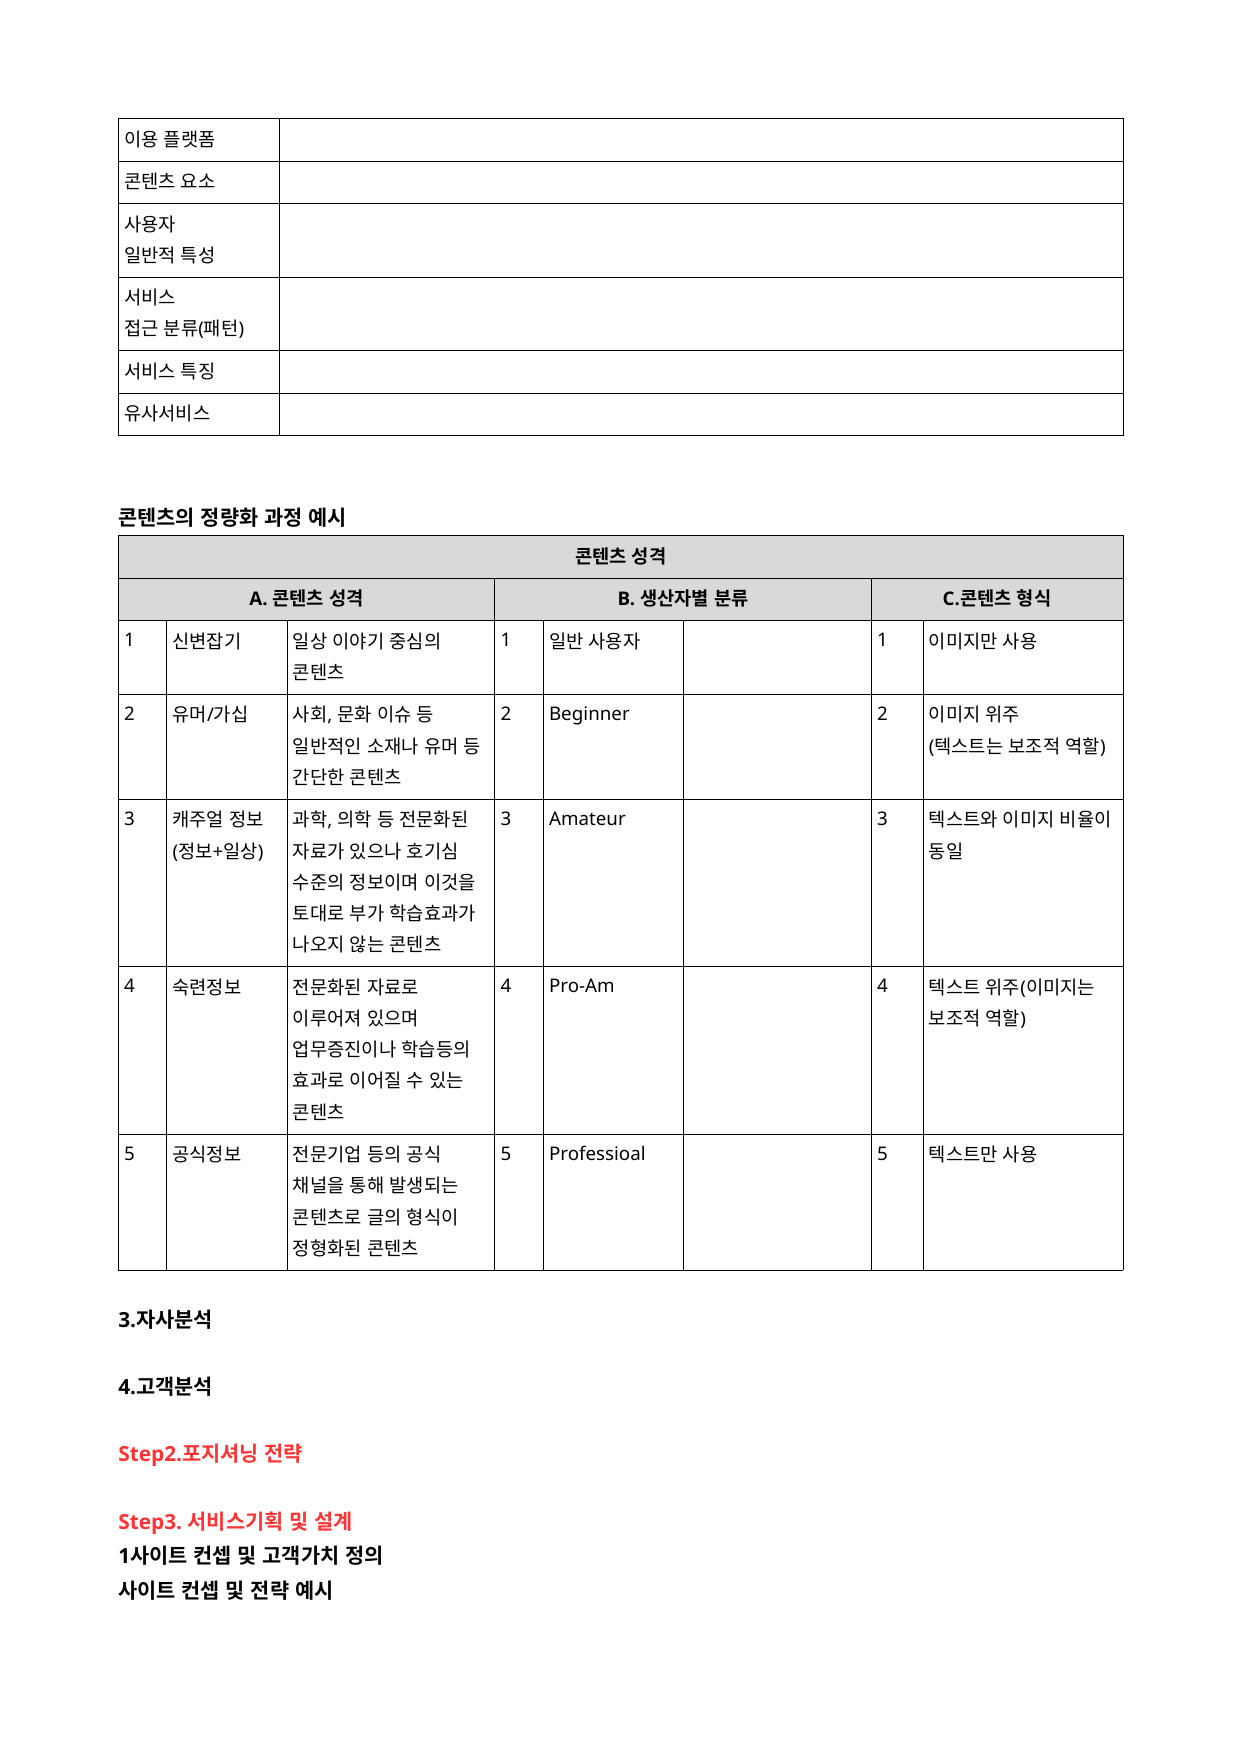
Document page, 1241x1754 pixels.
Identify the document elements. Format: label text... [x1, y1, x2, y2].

table_cell Beginner [544, 695, 683, 799]
table_cell [684, 967, 871, 1133]
table_cell 1 [872, 621, 923, 694]
table_cell 텍스트와 이미지 비율이 동일 [924, 800, 1123, 966]
table_cell 2 [872, 695, 923, 799]
table_cell Amateur [544, 800, 683, 966]
table_cell A. 콘텐츠 성격 [119, 579, 494, 620]
text 콘텐츠의 정량화 과정 예시 [118, 501, 1122, 531]
table_cell 캐주얼 정보(정보+일상) [167, 800, 287, 966]
table_cell [280, 394, 1123, 435]
table_cell [280, 162, 1123, 203]
table_cell 5 [119, 1135, 166, 1270]
table_cell [280, 204, 1123, 277]
table_cell 유사서비스 [119, 394, 279, 435]
table_cell 일반 사용자 [544, 621, 683, 694]
table_cell 서비스 특징 [119, 351, 279, 393]
table_cell 유머/가십 [167, 695, 287, 799]
table_cell 텍스트만 사용 [924, 1135, 1123, 1270]
table_cell 4 [119, 967, 166, 1133]
text 1사이트 컨셉 및 고객가치 정의 [118, 1540, 1122, 1570]
table_cell 숙련정보 [167, 967, 287, 1133]
table_cell 3 [872, 800, 923, 966]
text 사이트 컨셉 및 전략 예시 [118, 1574, 1122, 1605]
table_cell B. 생산자별 분류 [495, 579, 871, 620]
table_cell 1 [119, 621, 166, 694]
table_cell 5 [872, 1135, 923, 1270]
text 3.자사분석 [118, 1303, 1122, 1333]
table_cell 텍스트 위주(이미지는 보조적 역할) [924, 967, 1123, 1133]
table_cell 사용자 일반적 특성 [119, 204, 279, 277]
table_cell 2 [119, 695, 166, 799]
table_cell [280, 351, 1123, 393]
table_cell 전문화된 자료로 이루어져 있으며 업무증진이나 학습등의 효과로 이어질 수 있는 콘텐츠 [288, 967, 494, 1133]
table_cell 5 [495, 1135, 543, 1270]
table_cell Pro-Am [544, 967, 683, 1133]
table_cell 서비스 접근 분류(패턴) [119, 278, 279, 350]
table_cell 이용 플랫폼 [119, 119, 279, 161]
table_cell 이미지 위주 (텍스트는 보조적 역할) [924, 695, 1123, 799]
table_cell C.콘텐츠 형식 [872, 579, 1123, 620]
table_cell 사회, 문화 이슈 등 일반적인 소재나 유머 등 간단한 콘텐츠 [288, 695, 494, 799]
table_cell [684, 695, 871, 799]
text Step3. 서비스기획 및 설계 [118, 1505, 1122, 1535]
table_cell [684, 621, 871, 694]
table_header 콘텐츠 성격 [119, 536, 1123, 578]
table_cell 이미지만 사용 [924, 621, 1123, 694]
table_cell 4 [495, 967, 543, 1133]
table_cell 3 [495, 800, 543, 966]
text Step2.포지셔닝 전략 [118, 1438, 1122, 1468]
table_cell [280, 119, 1123, 161]
table_cell 2 [495, 695, 543, 799]
table_cell 1 [495, 621, 543, 694]
table_cell 과학, 의학 등 전문화된 자료가 있으나 호기심 수준의 정보이며 이것을 토대로 부가 학습효과가 나오지 않는 콘텐츠 [288, 800, 494, 966]
table_cell Professioal [544, 1135, 683, 1270]
table_cell 전문기업 등의 공식 채널을 통해 발생되는 콘텐츠로 글의 형식이 정형화된 콘텐츠 [288, 1135, 494, 1270]
table_cell 일상 이야기 중심의 콘텐츠 [288, 621, 494, 694]
table_cell 3 [119, 800, 166, 966]
table_cell [684, 1135, 871, 1270]
table_cell 공식정보 [167, 1135, 287, 1270]
table_cell 4 [872, 967, 923, 1133]
table_cell [684, 800, 871, 966]
table_cell [280, 278, 1123, 350]
table_cell 콘텐츠 요소 [119, 162, 279, 203]
text 4.고객분석 [118, 1370, 1122, 1401]
table_cell 신변잡기 [167, 621, 287, 694]
